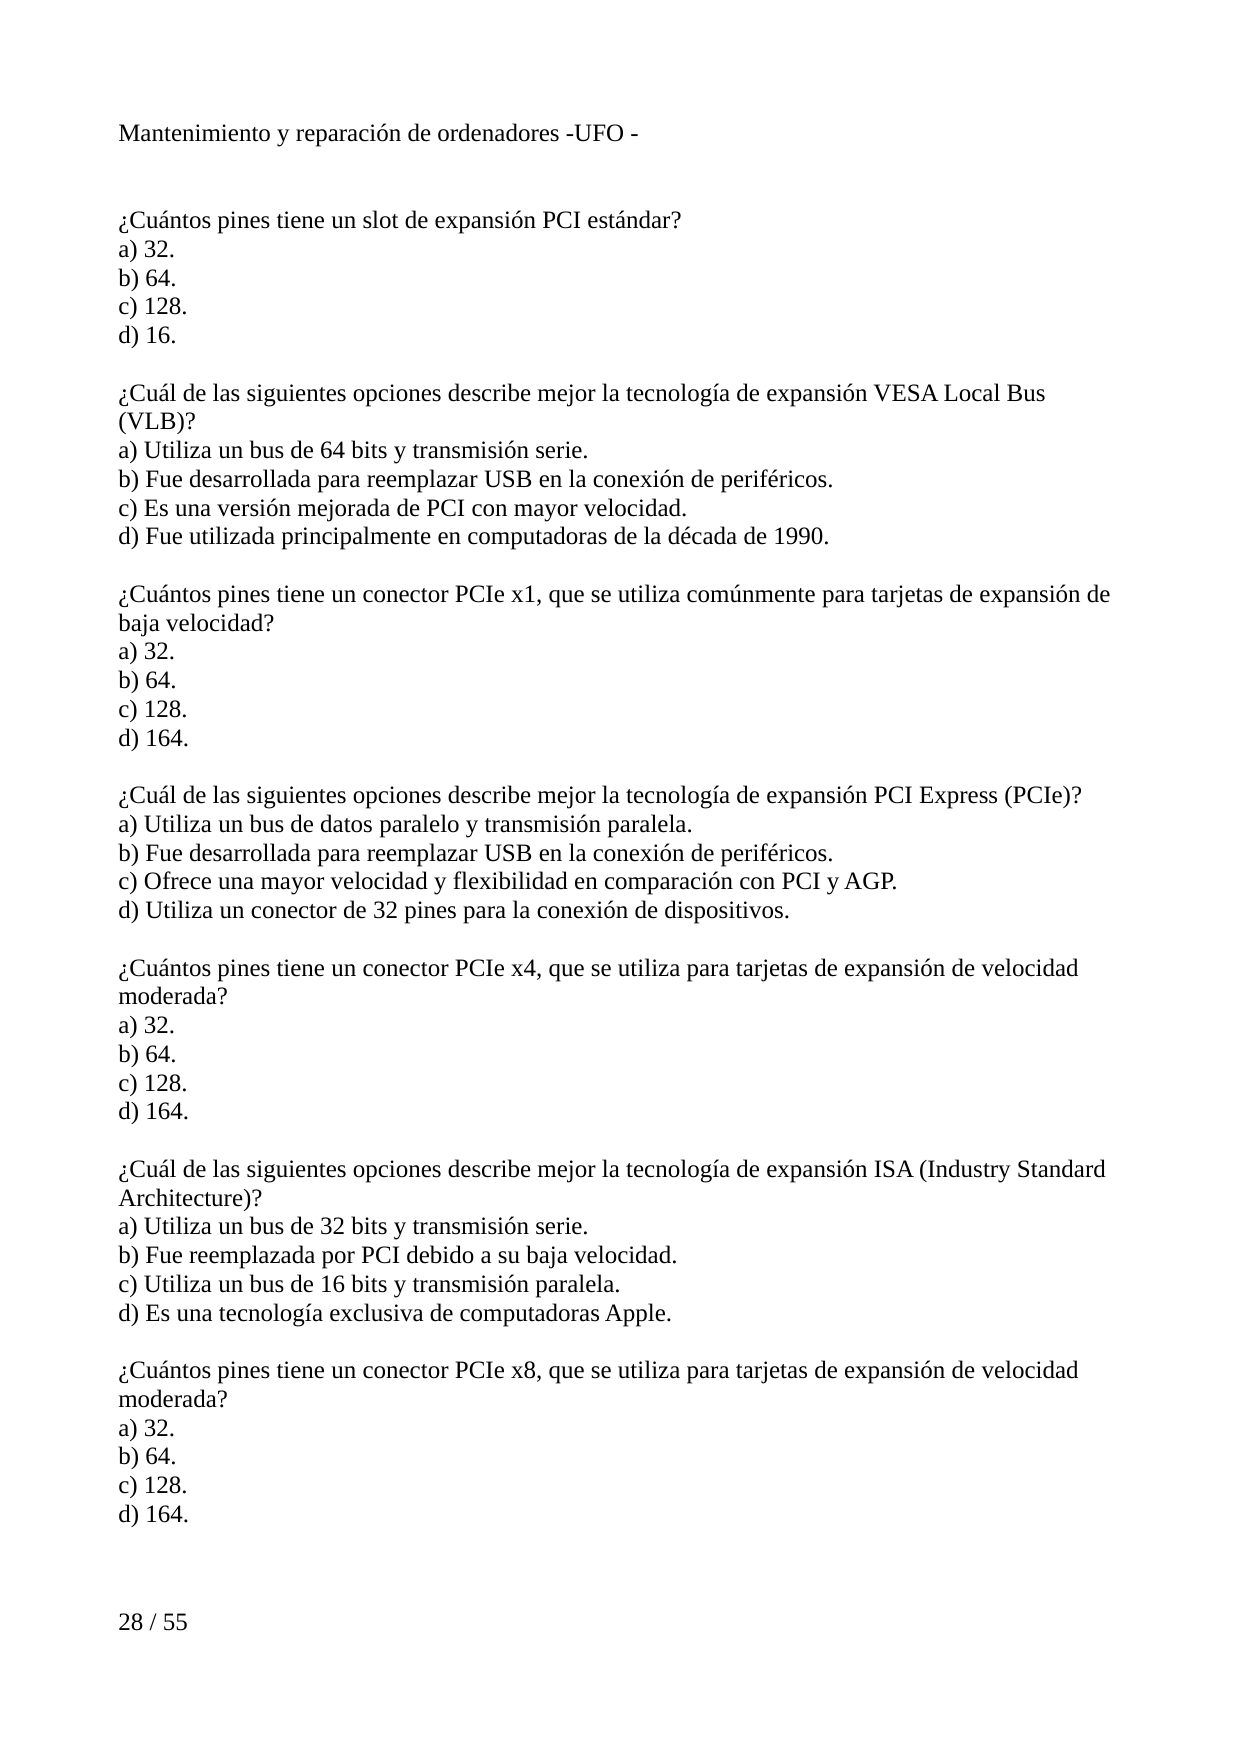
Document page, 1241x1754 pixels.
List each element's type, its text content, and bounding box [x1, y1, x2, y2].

text d) Es una tecnología exclusiva de computadoras Apple. [118, 1298, 1122, 1326]
text a) Utiliza un bus de 32 bits y transmisión serie. [118, 1211, 1122, 1240]
text b) 64. [118, 665, 1122, 694]
text c) Es una versión mejorada de PCI con mayor velocidad. [118, 493, 1122, 521]
text b) 64. [118, 1039, 1122, 1068]
text d) Utiliza un conector de 32 pines para la conexión de dispositivos. [118, 895, 1122, 924]
text ¿Cuántos pines tiene un slot de expansión PCI estándar? [118, 205, 1122, 234]
text ¿Cuántos pines tiene un conector PCIe x4, que se utiliza para tarjetas de expansión de velocidad moderada? [118, 953, 1122, 1010]
text a) 32. [118, 234, 1122, 263]
text c) 128. [118, 694, 1122, 723]
text d) 164. [118, 1096, 1122, 1125]
text b) Fue desarrollada para reemplazar USB en la conexión de periféricos. [118, 464, 1122, 493]
text ¿Cuál de las siguientes opciones describe mejor la tecnología de expansión PCI Express (PCIe)? [118, 780, 1122, 809]
text c) 128. [118, 1068, 1122, 1096]
text b) Fue desarrollada para reemplazar USB en la conexión de periféricos. [118, 838, 1122, 866]
text c) 128. [118, 1470, 1122, 1499]
text b) 64. [118, 1441, 1122, 1470]
text a) 32. [118, 1413, 1122, 1441]
text a) 32. [118, 636, 1122, 665]
text d) 16. [118, 320, 1122, 349]
text a) Utiliza un bus de 64 bits y transmisión serie. [118, 435, 1122, 464]
text ¿Cuál de las siguientes opciones describe mejor la tecnología de expansión VESA Local Bus (VLB)? [118, 378, 1122, 435]
text c) Ofrece una mayor velocidad y flexibilidad en comparación con PCI y AGP. [118, 866, 1122, 895]
text c) Utiliza un bus de 16 bits y transmisión paralela. [118, 1269, 1122, 1298]
text a) Utiliza un bus de datos paralelo y transmisión paralela. [118, 809, 1122, 838]
text ¿Cuántos pines tiene un conector PCIe x8, que se utiliza para tarjetas de expansión de velocidad moderada? [118, 1355, 1122, 1413]
text d) 164. [118, 723, 1122, 751]
text a) 32. [118, 1010, 1122, 1039]
text b) 64. [118, 263, 1122, 291]
text d) Fue utilizada principalmente en computadoras de la década de 1990. [118, 521, 1122, 550]
text b) Fue reemplazada por PCI debido a su baja velocidad. [118, 1240, 1122, 1269]
text ¿Cuántos pines tiene un conector PCIe x1, que se utiliza comúnmente para tarjetas de expansión de baja velocidad? [118, 579, 1122, 636]
text d) 164. [118, 1499, 1122, 1528]
text c) 128. [118, 291, 1122, 320]
text ¿Cuál de las siguientes opciones describe mejor la tecnología de expansión ISA (Industry Standard Architecture)? [118, 1154, 1122, 1211]
